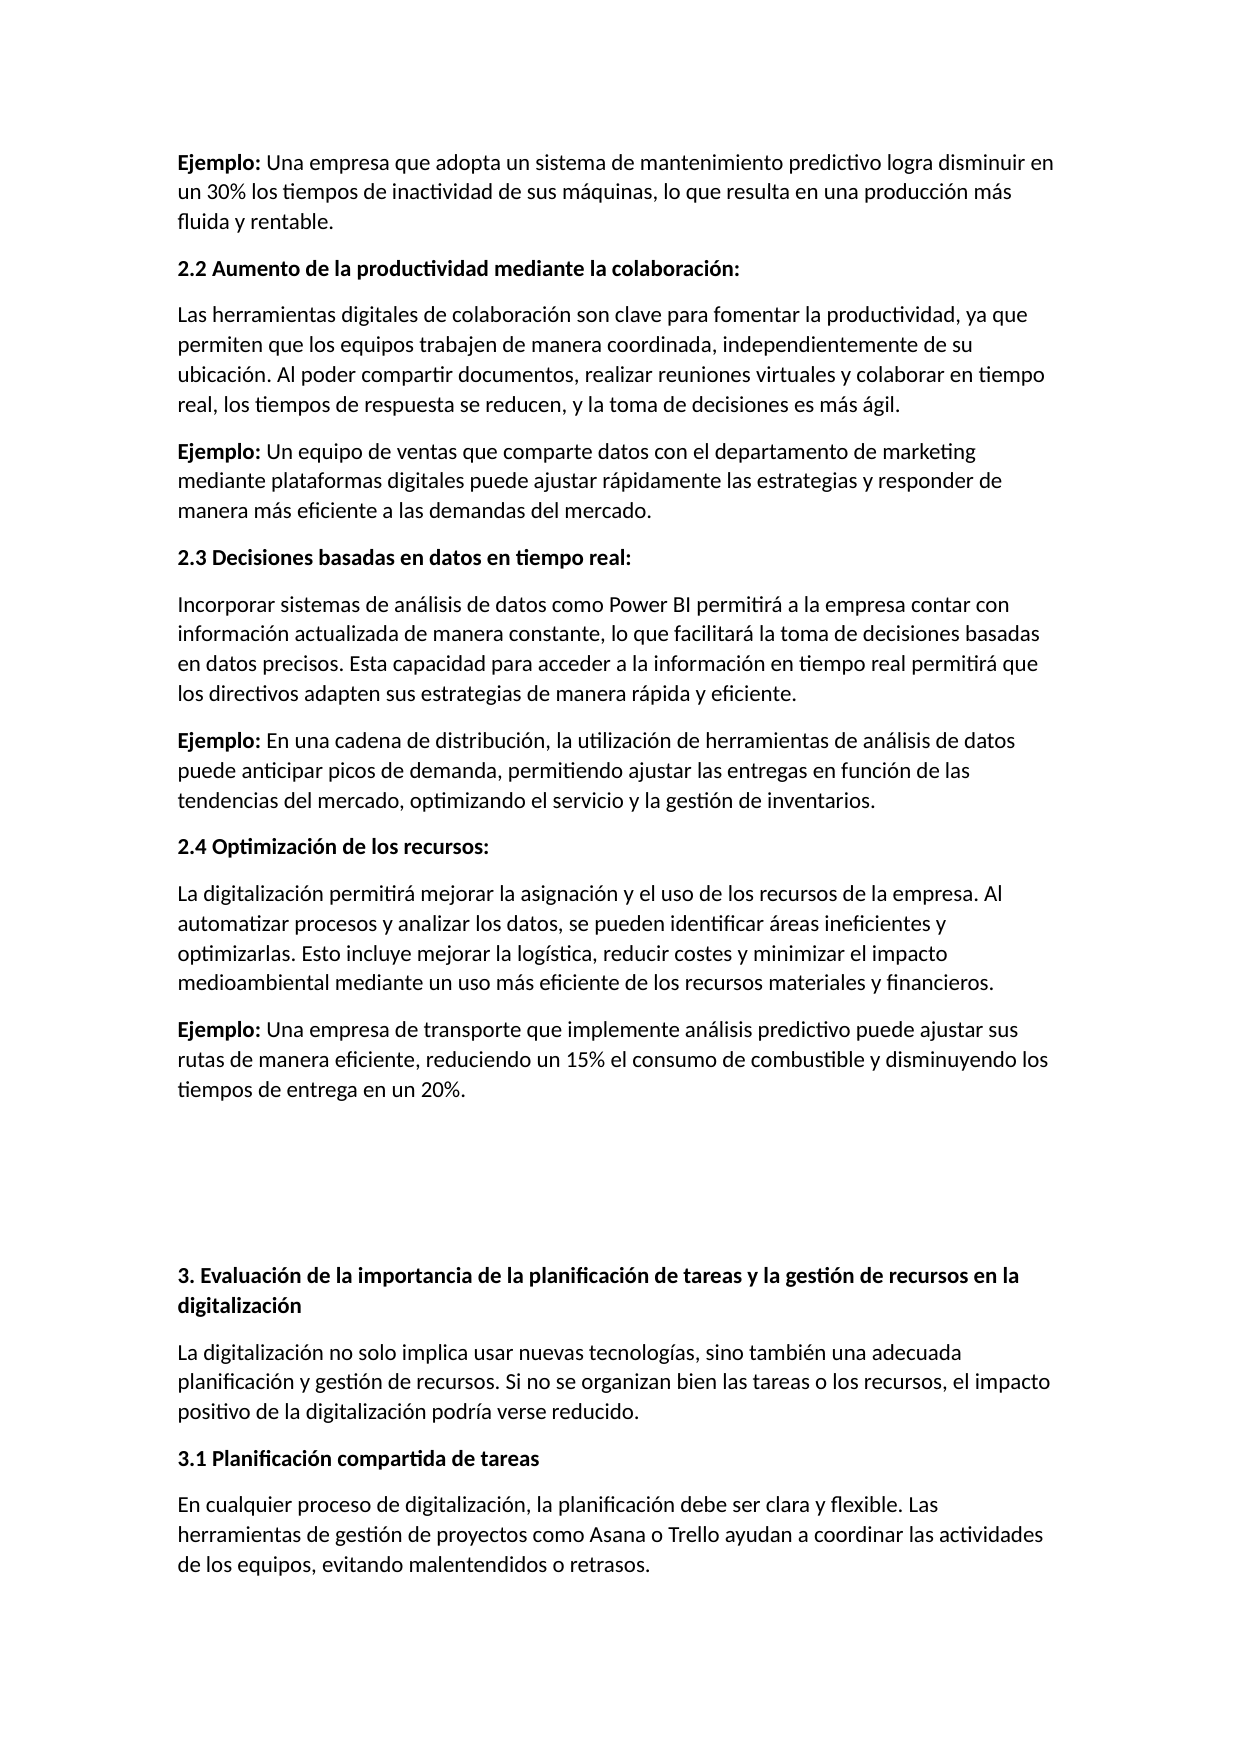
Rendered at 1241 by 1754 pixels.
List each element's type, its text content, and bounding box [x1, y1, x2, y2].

text 2.4 Optimización de los recursos: [177, 832, 1063, 860]
text 3.1 Planificación compartida de tareas [177, 1444, 1063, 1472]
text Incorporar sistemas de análisis de datos como Power BI permitirá a la empresa contar con información actualizada de manera constante, lo que facilitará la toma de decisiones basadas en datos precisos. Esta capacidad para acceder a la información en tiempo real permitirá que los directivos adapten sus estrategias de manera rápida y eficiente. [177, 590, 1063, 707]
text Ejemplo: Una empresa que adopta un sistema de mantenimiento predictivo logra disminuir en un 30% los tiempos de inactividad de sus máquinas, lo que resulta en una producción más fluida y rentable. [177, 148, 1063, 235]
text En cualquier proceso de digitalización, la planificación debe ser clara y flexible. Las herramientas de gestión de proyectos como Asana o Trello ayudan a coordinar las actividades de los equipos, evitando malentendidos o retrasos. [177, 1491, 1063, 1578]
text 2.2 Aumento de la productividad mediante la colaboración: [177, 254, 1063, 282]
text Ejemplo: Una empresa de transporte que implemente análisis predictivo puede ajustar sus rutas de manera eficiente, reduciendo un 15% el consumo de combustible y disminuyendo los tiempos de entrega en un 20%. [177, 1015, 1063, 1103]
text Ejemplo: En una cadena de distribución, la utilización de herramientas de análisis de datos puede anticipar picos de demanda, permitiendo ajustar las entregas en función de las tendencias del mercado, optimizando el servicio y la gestión de inventarios. [177, 726, 1063, 814]
text Ejemplo: Un equipo de ventas que comparte datos con el departamento de marketing mediante plataformas digitales puede ajustar rápidamente las estrategias y responder de manera más eficiente a las demandas del mercado. [177, 437, 1063, 524]
text Las herramientas digitales de colaboración son clave para fomentar la productividad, ya que permiten que los equipos trabajen de manera coordinada, independientemente de su ubicación. Al poder compartir documentos, realizar reuniones virtuales y colaborar en tiempo real, los tiempos de respuesta se reducen, y la toma de decisiones es más ágil. [177, 301, 1063, 418]
text La digitalización no solo implica usar nuevas tecnologías, sino también una adecuada planificación y gestión de recursos. Si no se organizan bien las tareas o los recursos, el impacto positivo de la digitalización podría verse reducido. [177, 1338, 1063, 1425]
text 3. Evaluación de la importancia de la planificación de tareas y la gestión de recursos en la digitalización [177, 1261, 1063, 1319]
text La digitalización permitirá mejorar la asignación y el uso de los recursos de la empresa. Al automatizar procesos y analizar los datos, se pueden identificar áreas ineficientes y optimizarlas. Esto incluye mejorar la logística, reducir costes y minimizar el impacto medioambiental mediante un uso más eficiente de los recursos materiales y financieros. [177, 879, 1063, 997]
text 2.3 Decisiones basadas en datos en tiempo real: [177, 543, 1063, 571]
